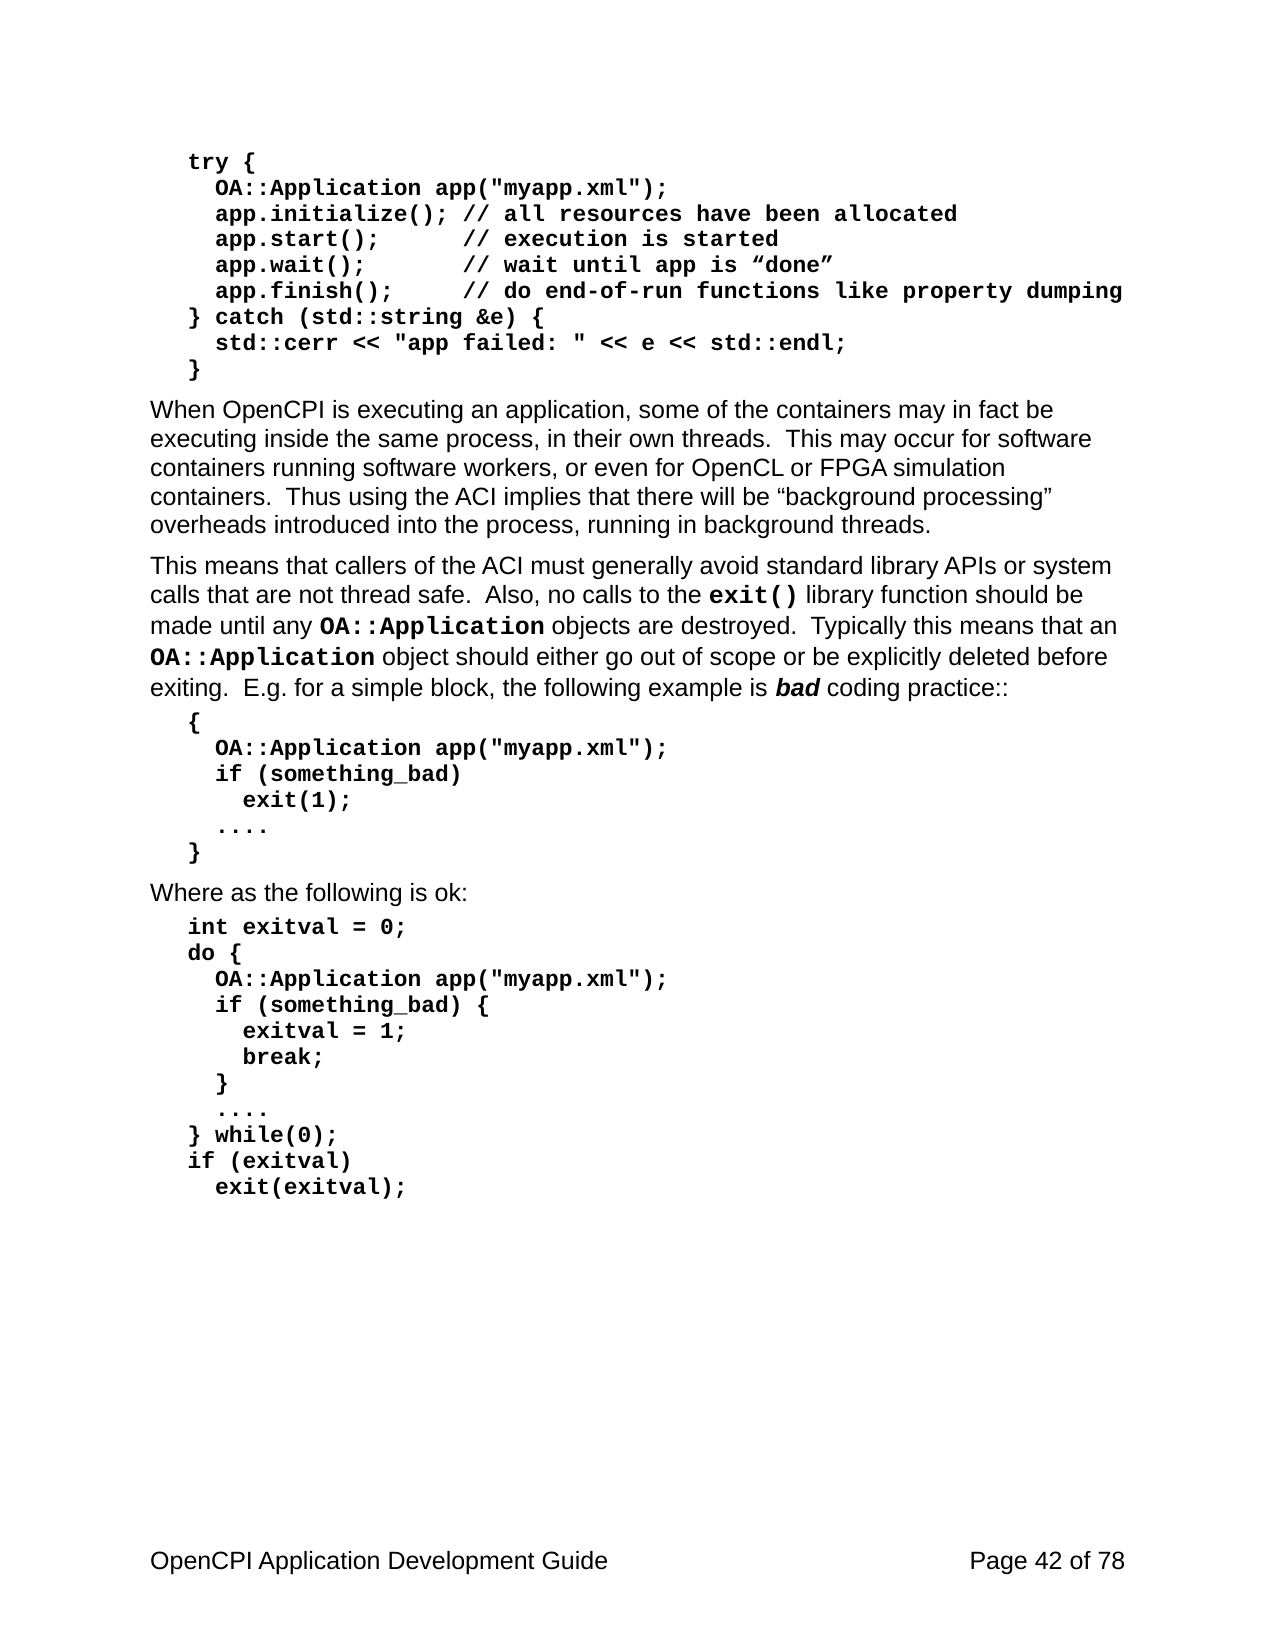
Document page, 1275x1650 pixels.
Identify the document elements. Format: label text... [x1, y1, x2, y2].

text { OA::Application app("myapp.xml"); if (something_bad) exit(1); .... } [187, 710, 1125, 866]
text Where as the following is ok: [150, 878, 1125, 907]
text When OpenCPI is executing an application, some of the containers may in fact be executing inside the same process, in their own threads. This may occur for software containers running software workers, or even for OpenCL or FPGA simulation containers. Thus using the ACI implies that there will be “background processing” overheads introduced into the process, running in background threads. [150, 395, 1125, 539]
text int exitval = 0; do { OA::Application app("myapp.xml"); if (something_bad) { exitval = 1; break; } .... } while(0); if (exitval) exit(exitval); [187, 916, 1125, 1201]
text This means that callers of the ACI must generally avoid standard library APIs or system calls that are not thread safe. Also, no calls to the exit() library function should be made until any OA::Application objects are destroyed. Typically this means that an OA::Application object should either go out of scope or be explicitly deleted before exiting. E.g. for a simple block, the following example is bad coding practice:: [150, 551, 1125, 701]
text try { OA::Application app("myapp.xml"); app.initialize(); // all resources have been allocated app.start(); // execution is started app.wait(); // wait until app is “done” app.finish(); // do end-of-run functions like property dumping } catch (std::string &e) { std::cerr << "app failed: " << e << std::endl; } [187, 150, 1125, 383]
